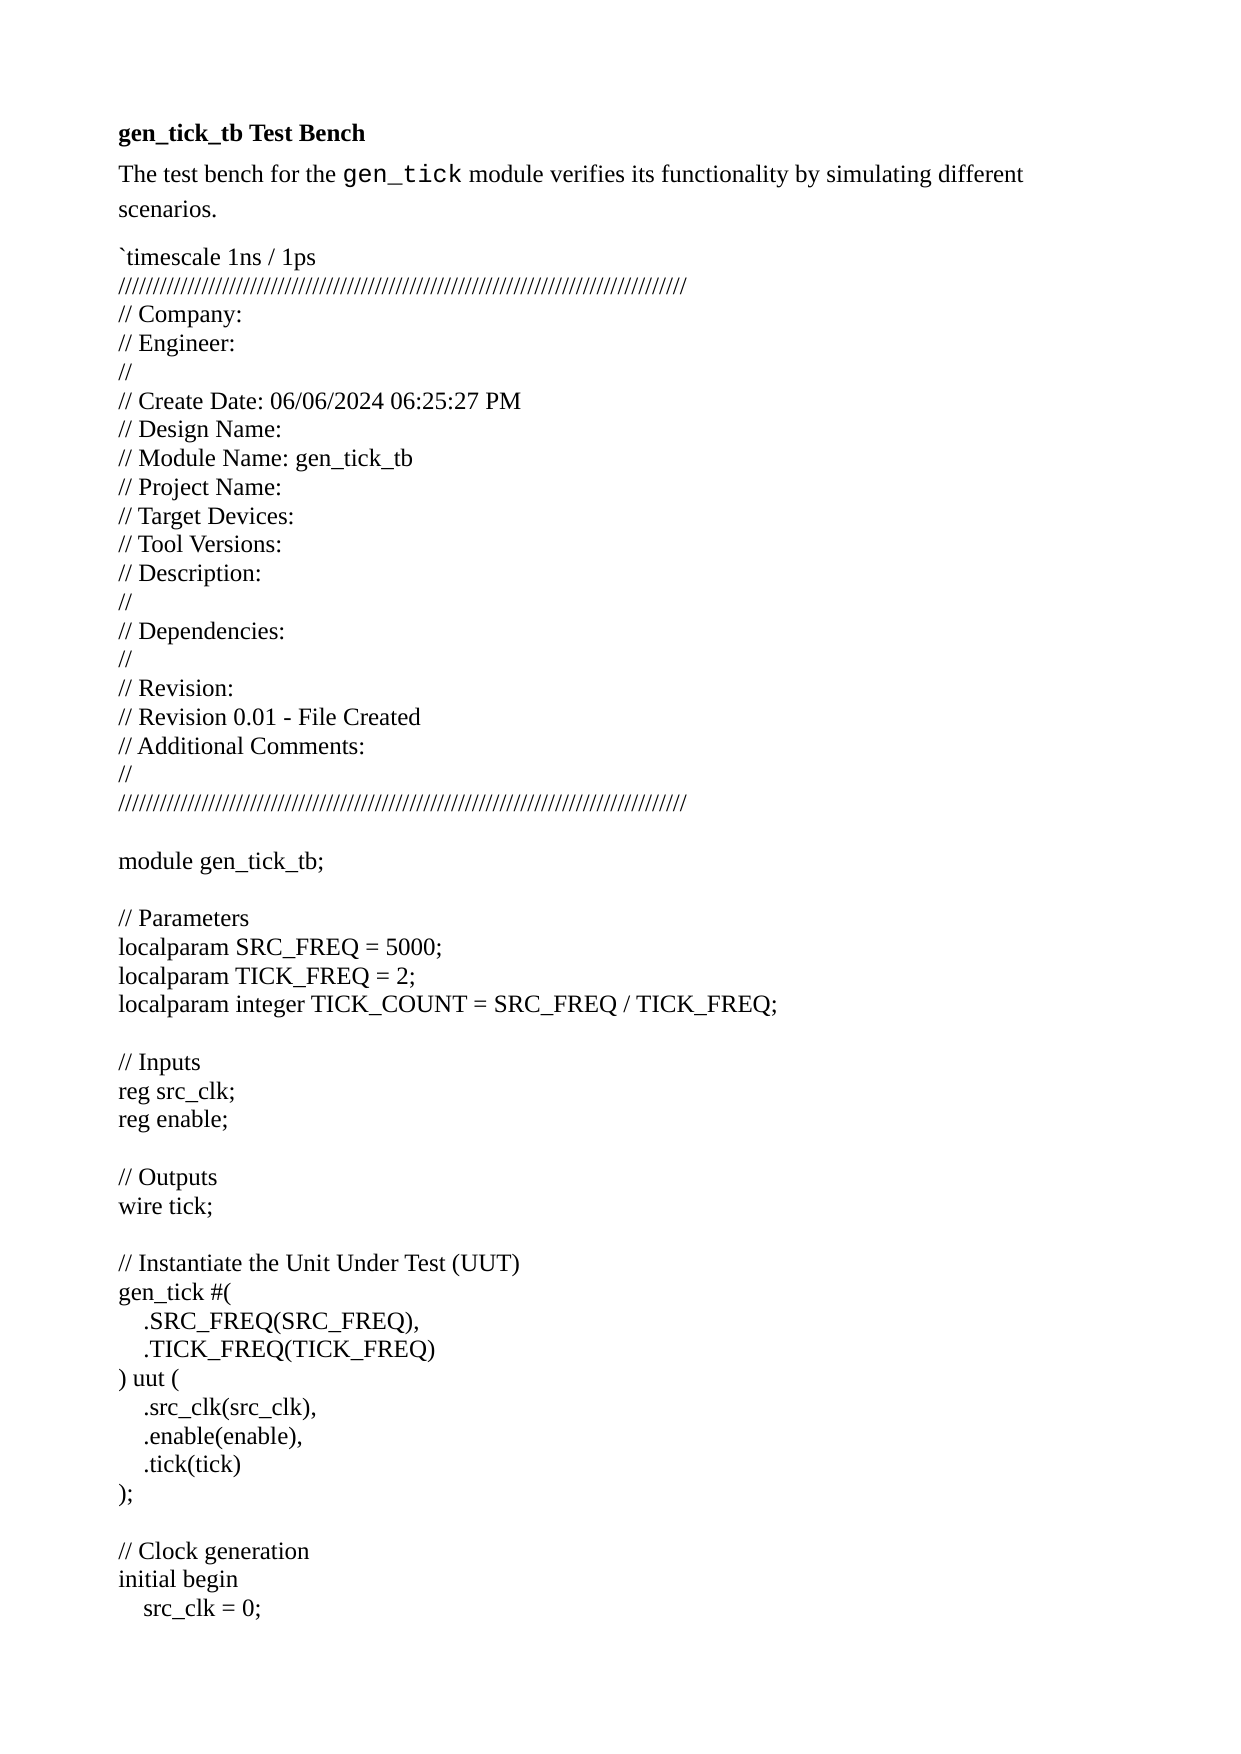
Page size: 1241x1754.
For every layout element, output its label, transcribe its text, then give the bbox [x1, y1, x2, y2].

table_header `timescale 1ns / 1ps ////////////////////////////////////////////////////////////////////////////////// // Company: // Engineer: // // Create Date: 06/06/2024 06:25:27 PM // Design Name: // Module Name: gen_tick_tb // Project Name: // Target Devices: // Tool Versions: // Description: // // Dependencies: // // Revision: // Revision 0.01 - File Created // Additional Comments: // ////////////////////////////////////////////////////////////////////////////////// module gen_tick_tb; // Parameters localparam SRC_FREQ = 5000; localparam TICK_FREQ = 2; localparam integer TICK_COUNT = SRC_FREQ / TICK_FREQ; // Inputs reg src_clk; reg enable; // Outputs wire tick; // Instantiate the Unit Under Test (UUT) gen_tick #( .SRC_FREQ(SRC_FREQ), .TICK_FREQ(TICK_FREQ) ) uut ( .src_clk(src_clk), .enable(enable), .tick(tick) ); // Clock generation initial begin src_clk = 0; [118, 242, 1122, 1622]
subtitle gen_tick_tb Test Bench [118, 118, 1122, 147]
text The test bench for the gen_tick module verifies its functionality by simulating different scenarios. [118, 159, 1122, 223]
